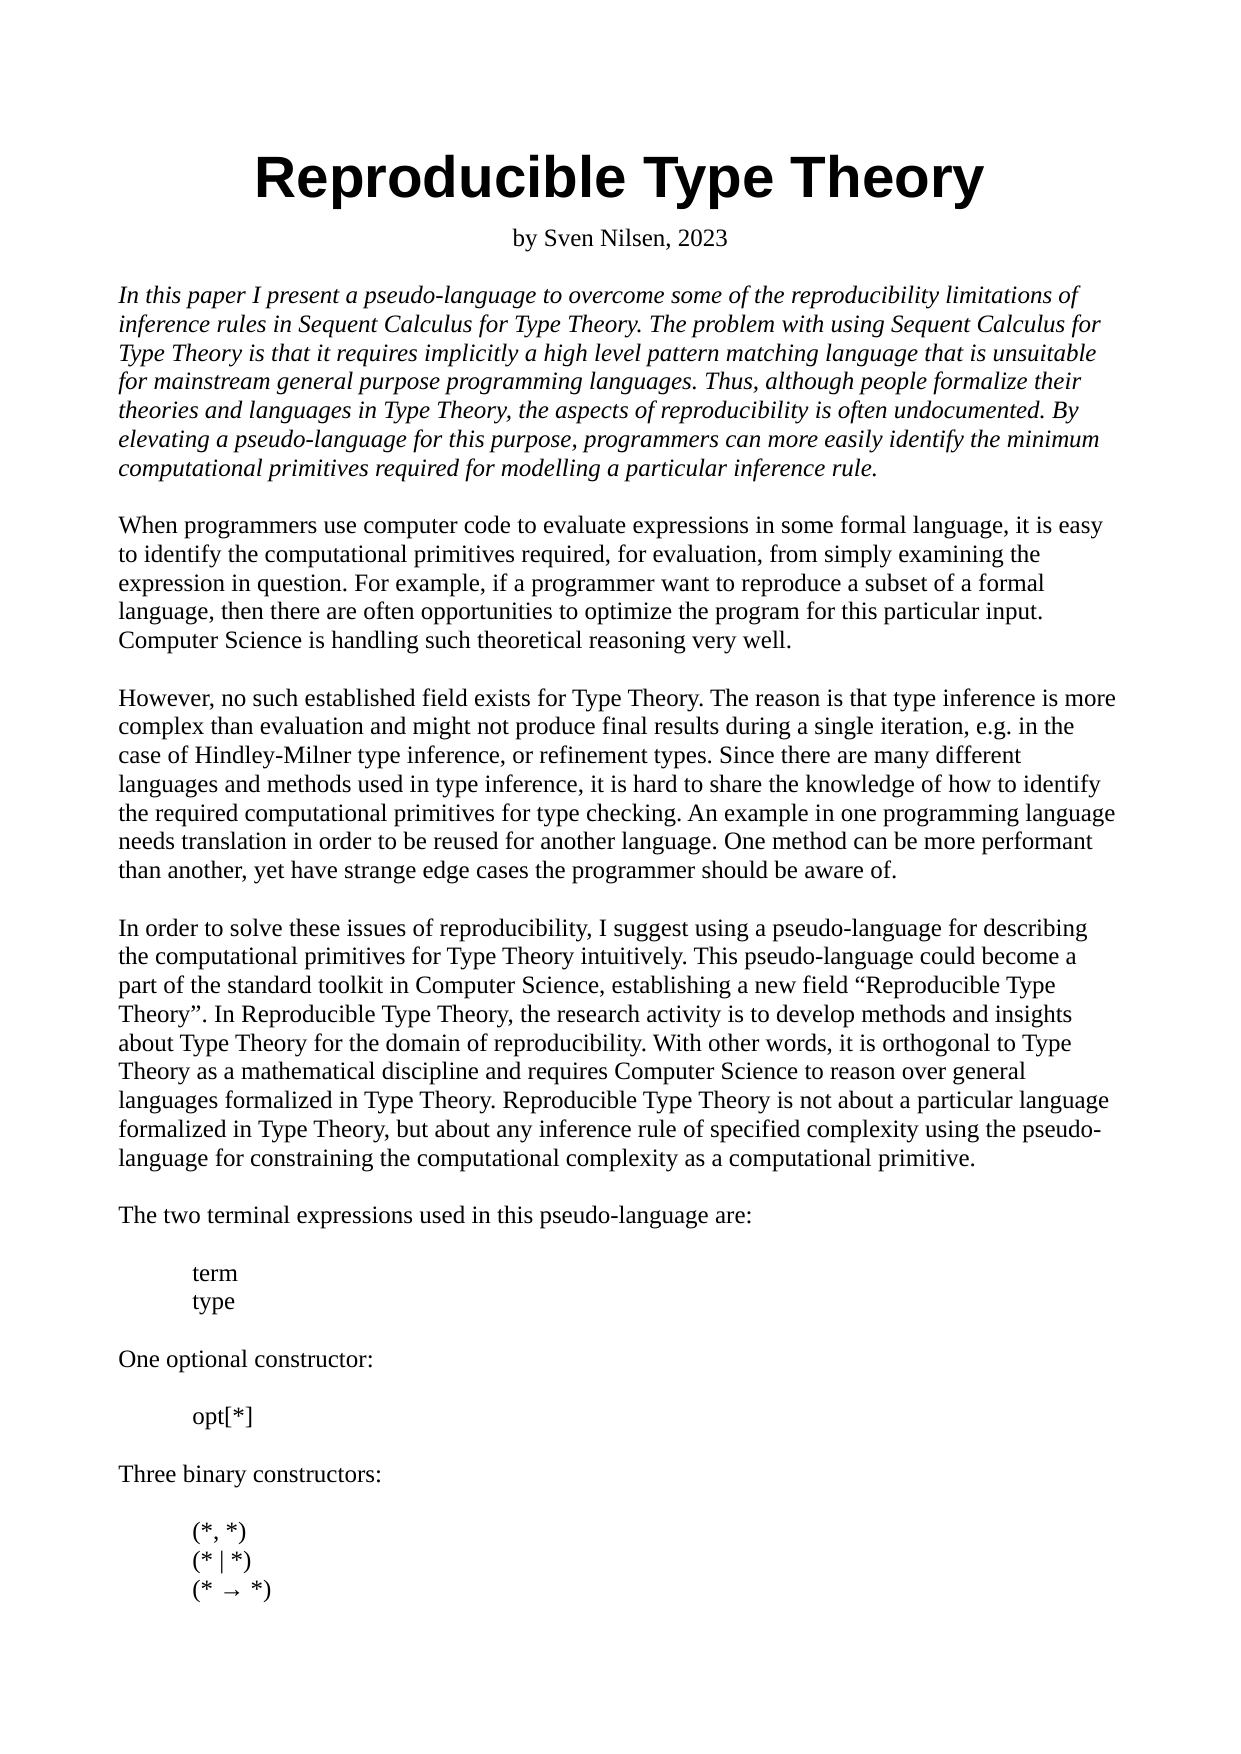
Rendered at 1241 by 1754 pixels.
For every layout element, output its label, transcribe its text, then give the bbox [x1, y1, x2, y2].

text (* → *) [118, 1574, 1122, 1603]
text However, no such established field exists for Type Theory. The reason is that type inference is more complex than evaluation and might not produce final results during a single iteration, e.g. in the case of Hindley-Milner type inference, or refinement types. Since there are many different languages and methods used in type inference, it is hard to share the knowledge of how to identify the required computational primitives for type checking. An example in one programming language needs translation in order to be reused for another language. One method can be more performant than another, yet have strange edge cases the programmer should be aware of. [118, 683, 1122, 884]
text Three binary constructors: [118, 1459, 1122, 1488]
text When programmers use computer code to evaluate expressions in some formal language, it is easy to identify the computational primitives required, for evaluation, from simply examining the expression in question. For example, if a programmer want to reproduce a subset of a formal language, then there are often opportunities to optimize the program for this particular input. Computer Science is handling such theoretical reasoning very well. [118, 510, 1122, 654]
text (*, *) [118, 1516, 1122, 1545]
text One optional constructor: [118, 1344, 1122, 1373]
text In order to solve these issues of reproducibility, I suggest using a pseudo-language for describing the computational primitives for Type Theory intuitively. This pseudo-language could become a part of the standard toolkit in Computer Science, establishing a new field “Reproducible Type Theory”. In Reproducible Type Theory, the research activity is to develop methods and insights about Type Theory for the domain of reproducibility. With other words, it is orthogonal to Type Theory as a mathematical discipline and requires Computer Science to reason over general languages formalized in Type Theory. Reproducible Type Theory is not about a particular language formalized in Type Theory, but about any inference rule of specified complexity using the pseudo-language for constraining the computational complexity as a computational primitive. [118, 913, 1122, 1171]
text by Sven Nilsen, 2023 [118, 223, 1122, 251]
text In this paper I present a pseudo-language to overcome some of the reproducibility limitations of inference rules in Sequent Calculus for Type Theory. The problem with using Sequent Calculus for Type Theory is that it requires implicitly a high level pattern matching language that is unsuitable for mainstream general purpose programming languages. Thus, although people formalize their theories and languages in Type Theory, the aspects of reproducibility is often undocumented. By elevating a pseudo-language for this purpose, programmers can more easily identify the minimum computational primitives required for modelling a particular inference rule. [118, 280, 1122, 481]
text opt[*] [118, 1401, 1122, 1430]
text term [118, 1258, 1122, 1286]
text type [118, 1286, 1122, 1315]
text The two terminal expressions used in this pseudo-language are: [118, 1200, 1122, 1229]
title Reproducible Type Theory [118, 143, 1122, 210]
text (* | *) [118, 1545, 1122, 1574]
